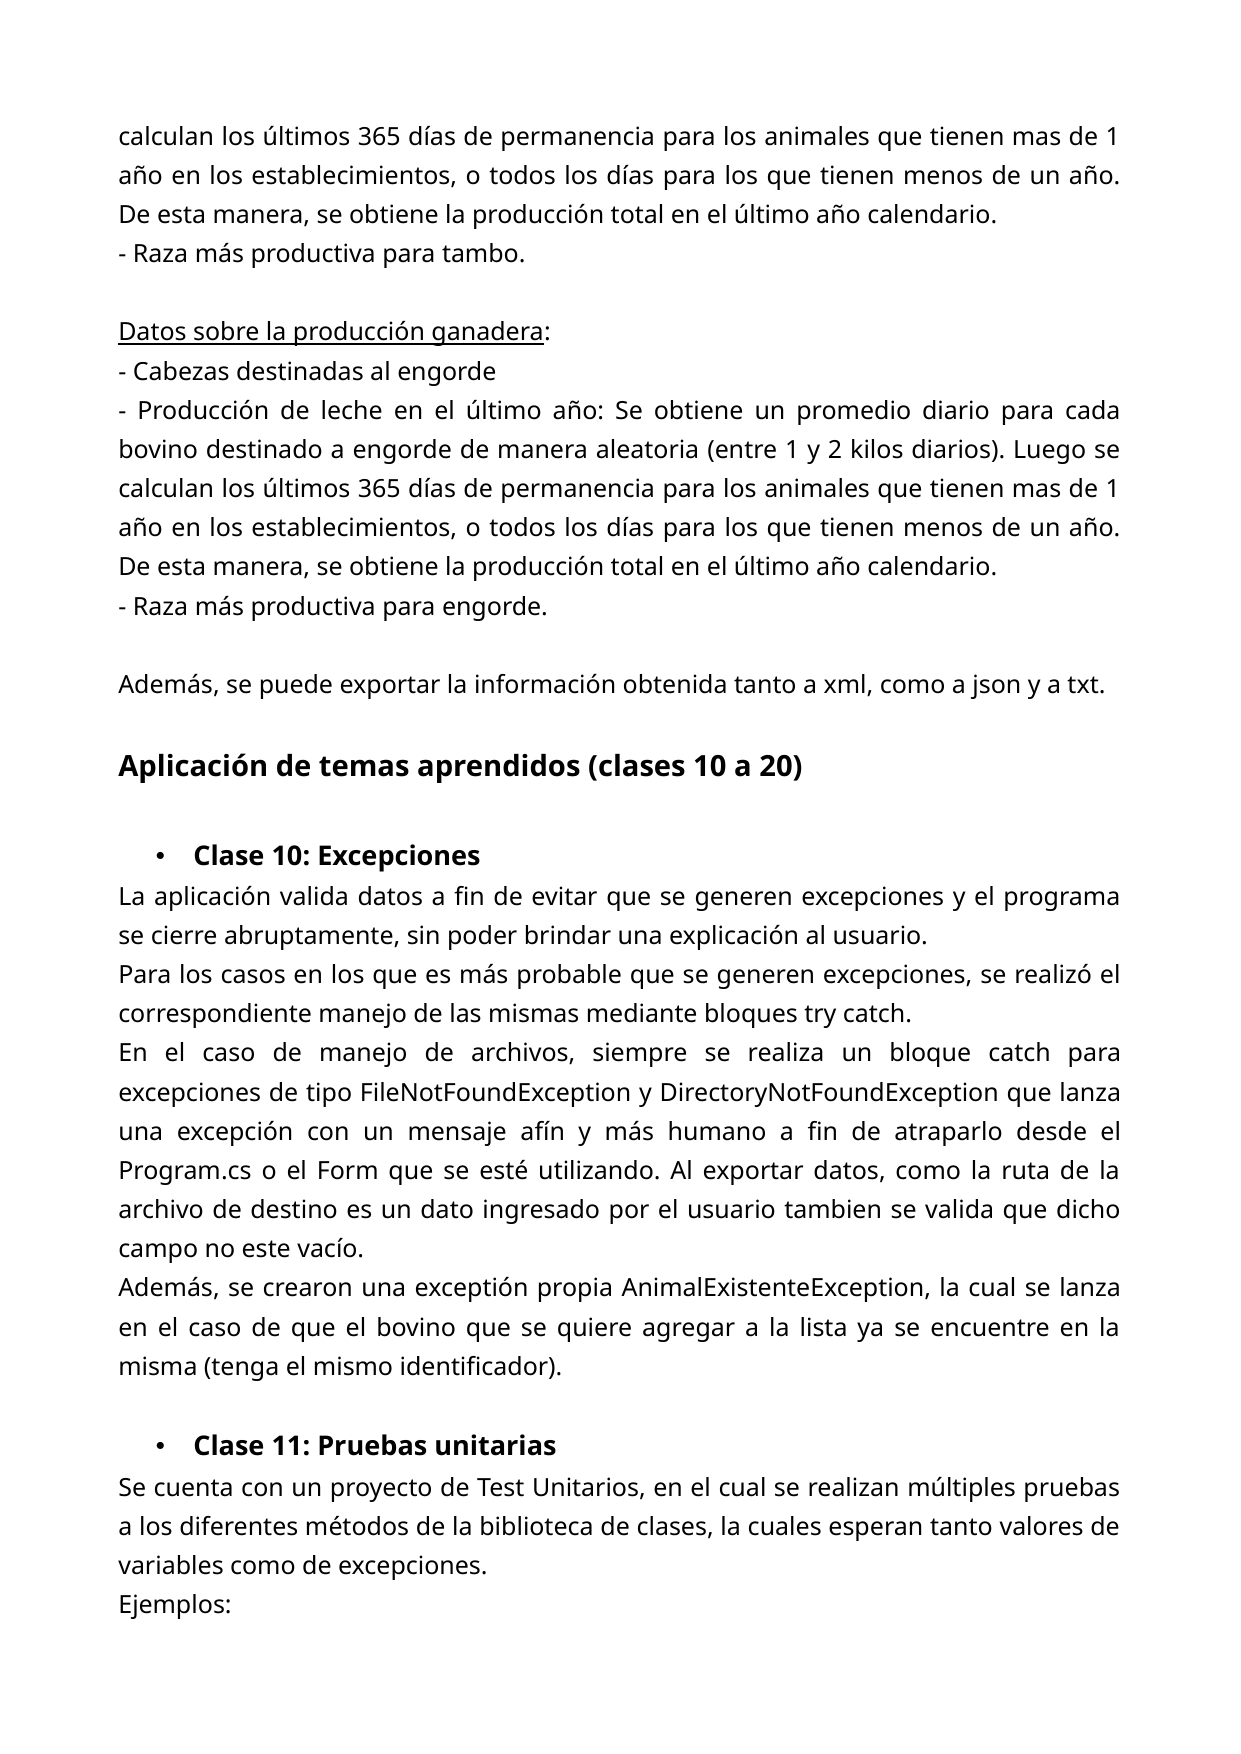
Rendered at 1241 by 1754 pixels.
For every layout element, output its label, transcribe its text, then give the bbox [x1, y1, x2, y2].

text Aplicación de temas aprendidos (clases 10 a 20) [118, 745, 1122, 784]
text Además, se puede exportar la información obtenida tanto a xml, como a json y a txt. [118, 666, 1122, 701]
list Clase 10: Excepciones [156, 836, 1122, 873]
text - Producción de leche en el último año: Se obtiene un promedio diario para cada bovino destinado a engorde de manera aleatoria (entre 1 y 2 kilos diarios). Luego se calculan los últimos 365 días de permanencia para los animales que tienen mas de 1 año en los establecimientos, o todos los días para los que tienen menos de un año. De esta manera, se obtiene la producción total en el último año calendario. [118, 392, 1122, 583]
text Datos sobre la producción ganadera: [118, 314, 1122, 348]
text Ejemplos: [118, 1587, 1122, 1621]
text Además, se crearon una exceptión propia AnimalExistenteException, la cual se lanza en el caso de que el bovino que se quiere agregar a la lista ya se encuentre en la misma (tenga el mismo identificador). [118, 1270, 1122, 1382]
text Se cuenta con un proyecto de Test Unitarios, en el cual se realizan múltiples pruebas a los diferentes métodos de la biblioteca de clases, la cuales esperan tanto valores de variables como de excepciones. [118, 1469, 1122, 1582]
text - Raza más productiva para engorde. [118, 588, 1122, 622]
text En el caso de manejo de archivos, siempre se realiza un bloque catch para excepciones de tipo FileNotFoundException y DirectoryNotFoundException que lanza una excepción con un mensaje afín y más humano a fin de atraparlo desde el Program.cs o el Form que se esté utilizando. Al exportar datos, como la ruta de la archivo de destino es un dato ingresado por el usuario tambien se valida que dicho campo no este vacío. [118, 1035, 1122, 1265]
text - Raza más productiva para tambo. [118, 236, 1122, 270]
text - Cabezas destinadas al engorde [118, 353, 1122, 387]
text calculan los últimos 365 días de permanencia para los animales que tienen mas de 1 año en los establecimientos, o todos los días para los que tienen menos de un año. De esta manera, se obtiene la producción total en el último año calendario. [118, 118, 1122, 231]
text La aplicación valida datos a fin de evitar que se generen excepciones y el programa se cierre abruptamente, sin poder brindar una explicación al usuario. [118, 878, 1122, 952]
text Para los casos en los que es más probable que se generen excepciones, se realizó el correspondiente manejo de las mismas mediante bloques try catch. [118, 957, 1122, 1030]
list Clase 11: Pruebas unitarias [156, 1427, 1122, 1464]
